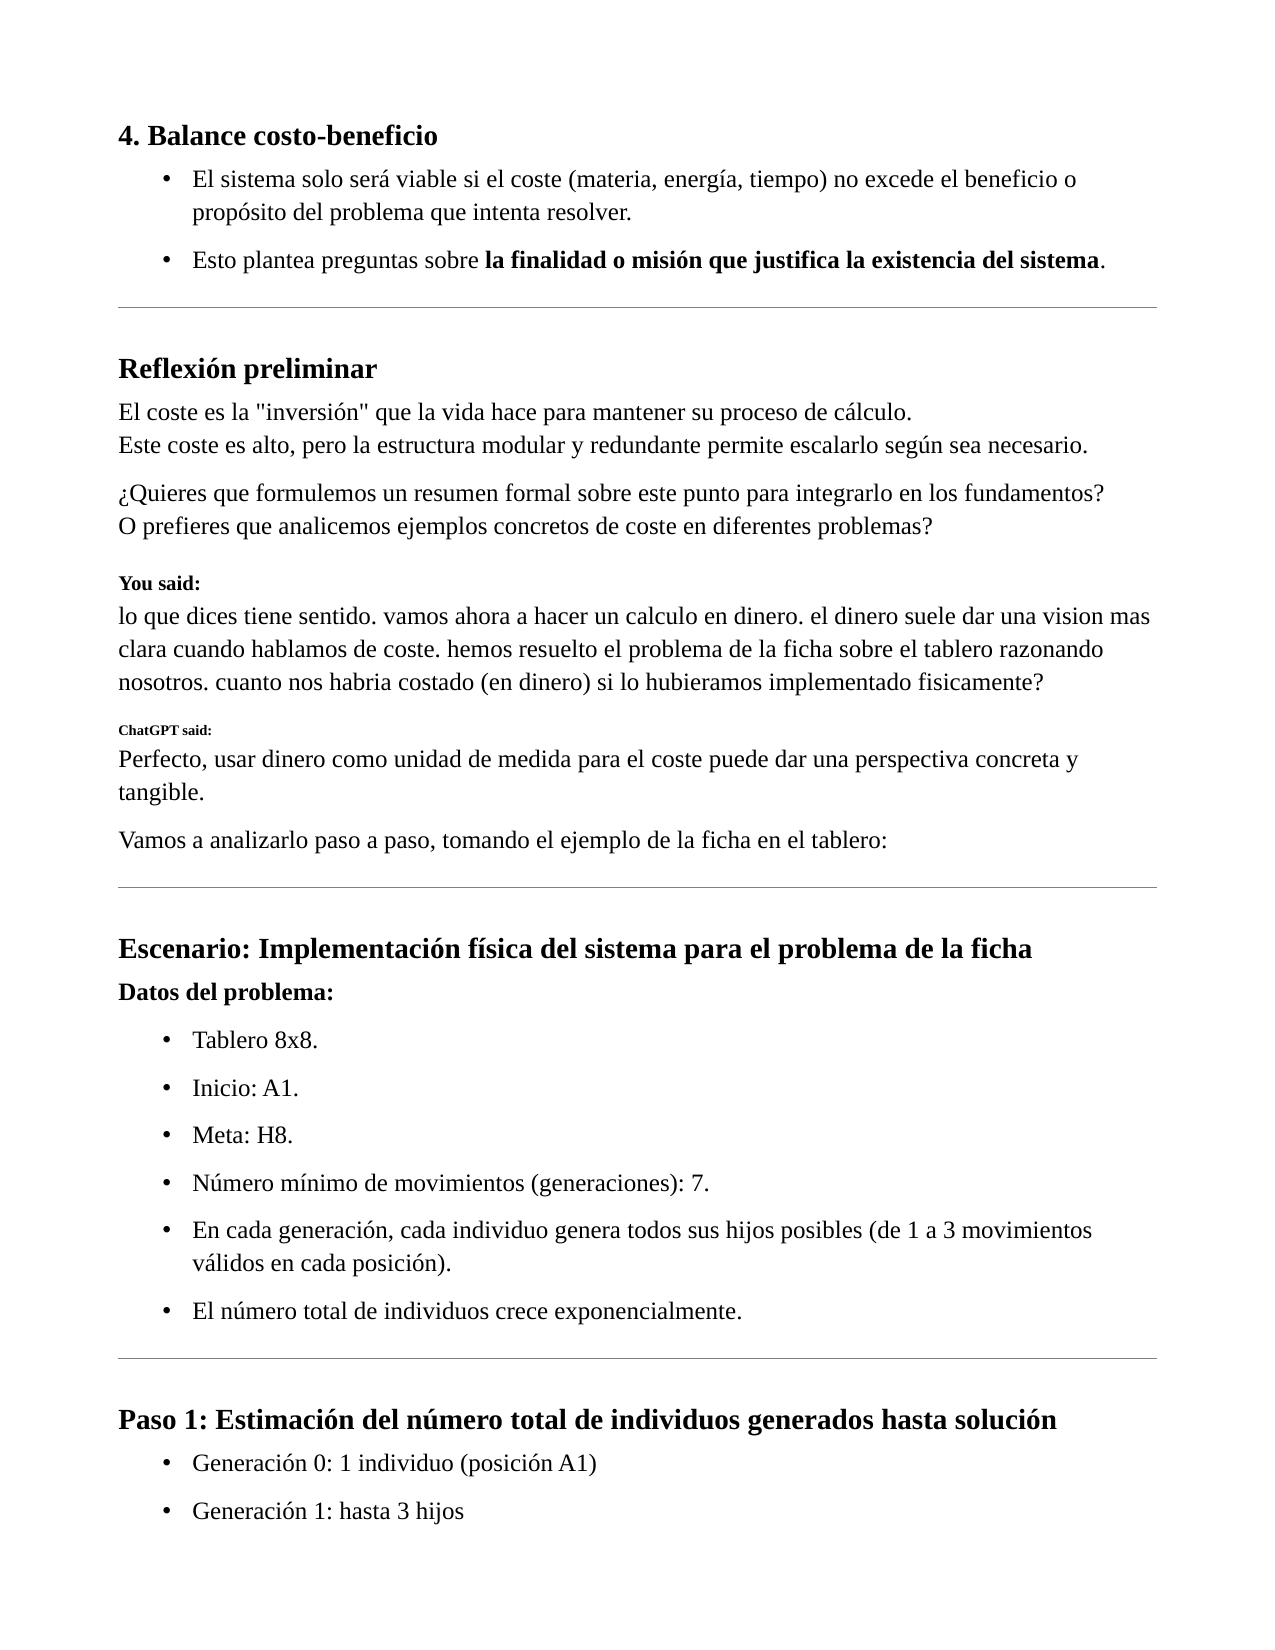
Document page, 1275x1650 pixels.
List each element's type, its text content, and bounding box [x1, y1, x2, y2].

list Número mínimo de movimientos (generaciones): 7. [162, 1168, 1157, 1197]
text lo que dices tiene sentido. vamos ahora a hacer un calculo en dinero. el dinero suele dar una vision mas clara cuando hablamos de coste. hemos resuelto el problema de la ficha sobre el tablero razonando nosotros. cuanto nos habria costado (en dinero) si lo hubieramos implementado fisicamente? [118, 601, 1157, 696]
subtitle 4. Balance costo-beneficio [118, 118, 1157, 152]
text El coste es la "inversión" que la vida hace para mantener su proceso de cálculo. Este coste es alto, pero la estructura modular y redundante permite escalarlo según sea necesario. [118, 397, 1157, 459]
list Generación 0: 1 individuo (posición A1) [162, 1448, 1157, 1477]
text ¿Quieres que formulemos un resumen formal sobre este punto para integrarlo en los fundamentos? O prefieres que analicemos ejemplos concretos de coste en diferentes problemas? [118, 478, 1157, 540]
list Tablero 8x8. [162, 1025, 1157, 1054]
subtitle Escenario: Implementación física del sistema para el problema de la ficha [118, 931, 1157, 965]
list Esto plantea preguntas sobre la finalidad o misión que justifica la existencia del sistema. [162, 245, 1157, 273]
subtitle You said: [118, 571, 1157, 595]
subtitle Reflexión preliminar [118, 351, 1157, 385]
list Meta: H8. [162, 1120, 1157, 1149]
text Perfecto, usar dinero como unidad de medida para el coste puede dar una perspectiva concreta y tangible. [118, 744, 1157, 806]
list En cada generación, cada individuo genera todos sus hijos posibles (de 1 a 3 movimientos válidos en cada posición). [162, 1215, 1157, 1277]
text Datos del problema: [118, 977, 1157, 1006]
text Vamos a analizarlo paso a paso, tomando el ejemplo de la ficha en el tablero: [118, 825, 1157, 854]
subtitle Paso 1: Estimación del número total de individuos generados hasta solución [118, 1402, 1157, 1436]
subtitle ChatGPT said: [118, 721, 1157, 738]
list El número total de individuos crece exponencialmente. [162, 1296, 1157, 1325]
list Inicio: A1. [162, 1073, 1157, 1101]
list Generación 1: hasta 3 hijos [162, 1496, 1157, 1525]
list El sistema solo será viable si el coste (materia, energía, tiempo) no excede el beneficio o propósito del problema que intenta resolver. [162, 164, 1157, 226]
